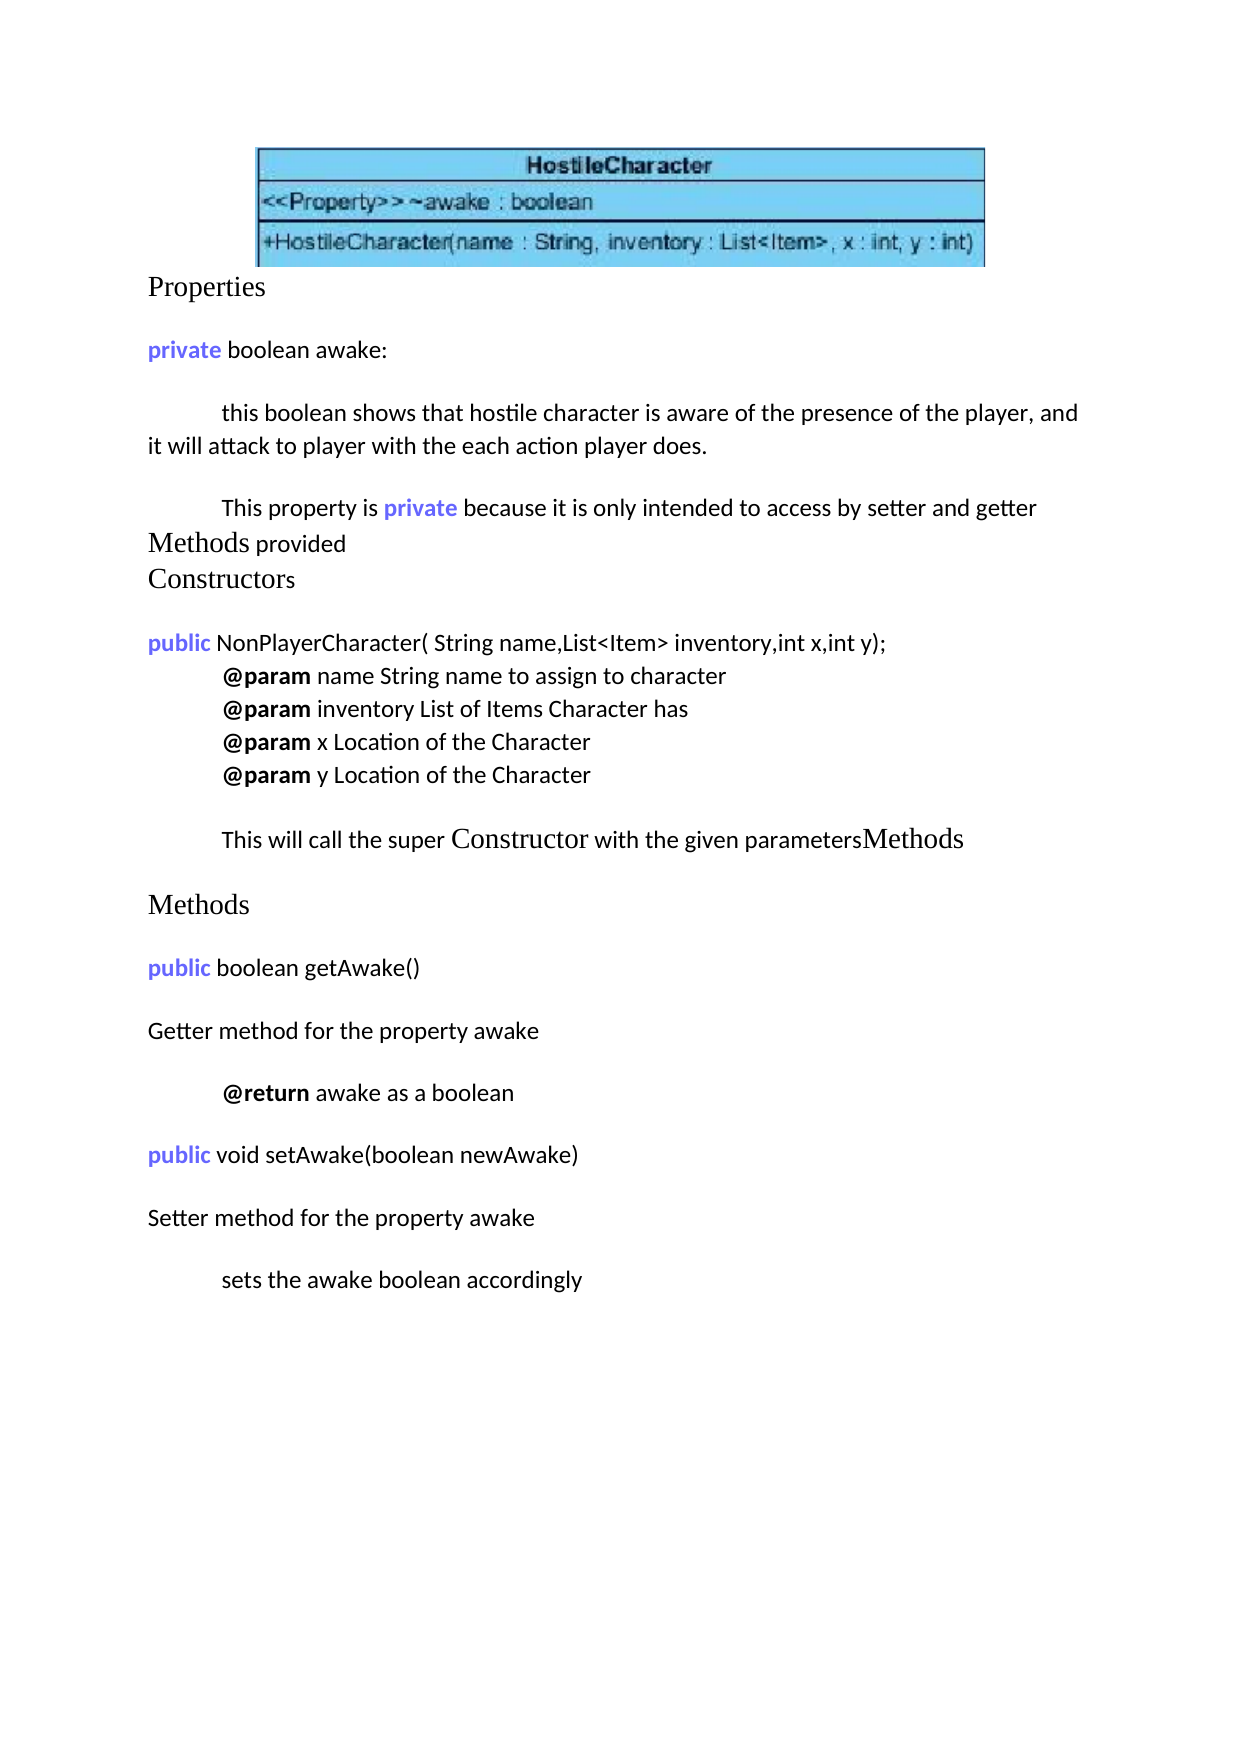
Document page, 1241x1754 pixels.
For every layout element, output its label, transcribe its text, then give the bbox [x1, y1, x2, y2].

text Properties [148, 148, 1093, 302]
text @param name String name to assign to character [148, 660, 1093, 691]
text @param x Location of the Character [148, 726, 1093, 756]
text This will call the super Constructor with the given parametersMethods [148, 821, 1093, 855]
text Methods [148, 887, 1093, 920]
text this boolean shows that hostile character is aware of the presence of the player, and it will attack to player with the each action player does. [148, 397, 1093, 460]
picture [255, 147, 986, 267]
text Constructors [148, 562, 1093, 595]
text public NonPlayerCharacter( String name,List<Item> inventory,int x,int y); [148, 627, 1093, 658]
text This property is private because it is only intended to access by setter and getter Methods provided [148, 492, 1093, 559]
text @return awake as a boolean [148, 1077, 1093, 1108]
text public boolean getAwake() [148, 952, 1093, 983]
text @param inventory List of Items Character has [148, 693, 1093, 723]
text Getter method for the property awake [148, 1015, 1093, 1045]
text private boolean awake: [148, 334, 1093, 365]
text @param y Location of the Character [148, 759, 1093, 789]
text Setter method for the property awake [148, 1202, 1093, 1233]
text public void setAwake(boolean newAwake) [148, 1140, 1093, 1170]
text sets the awake boolean accordingly [148, 1264, 1093, 1295]
